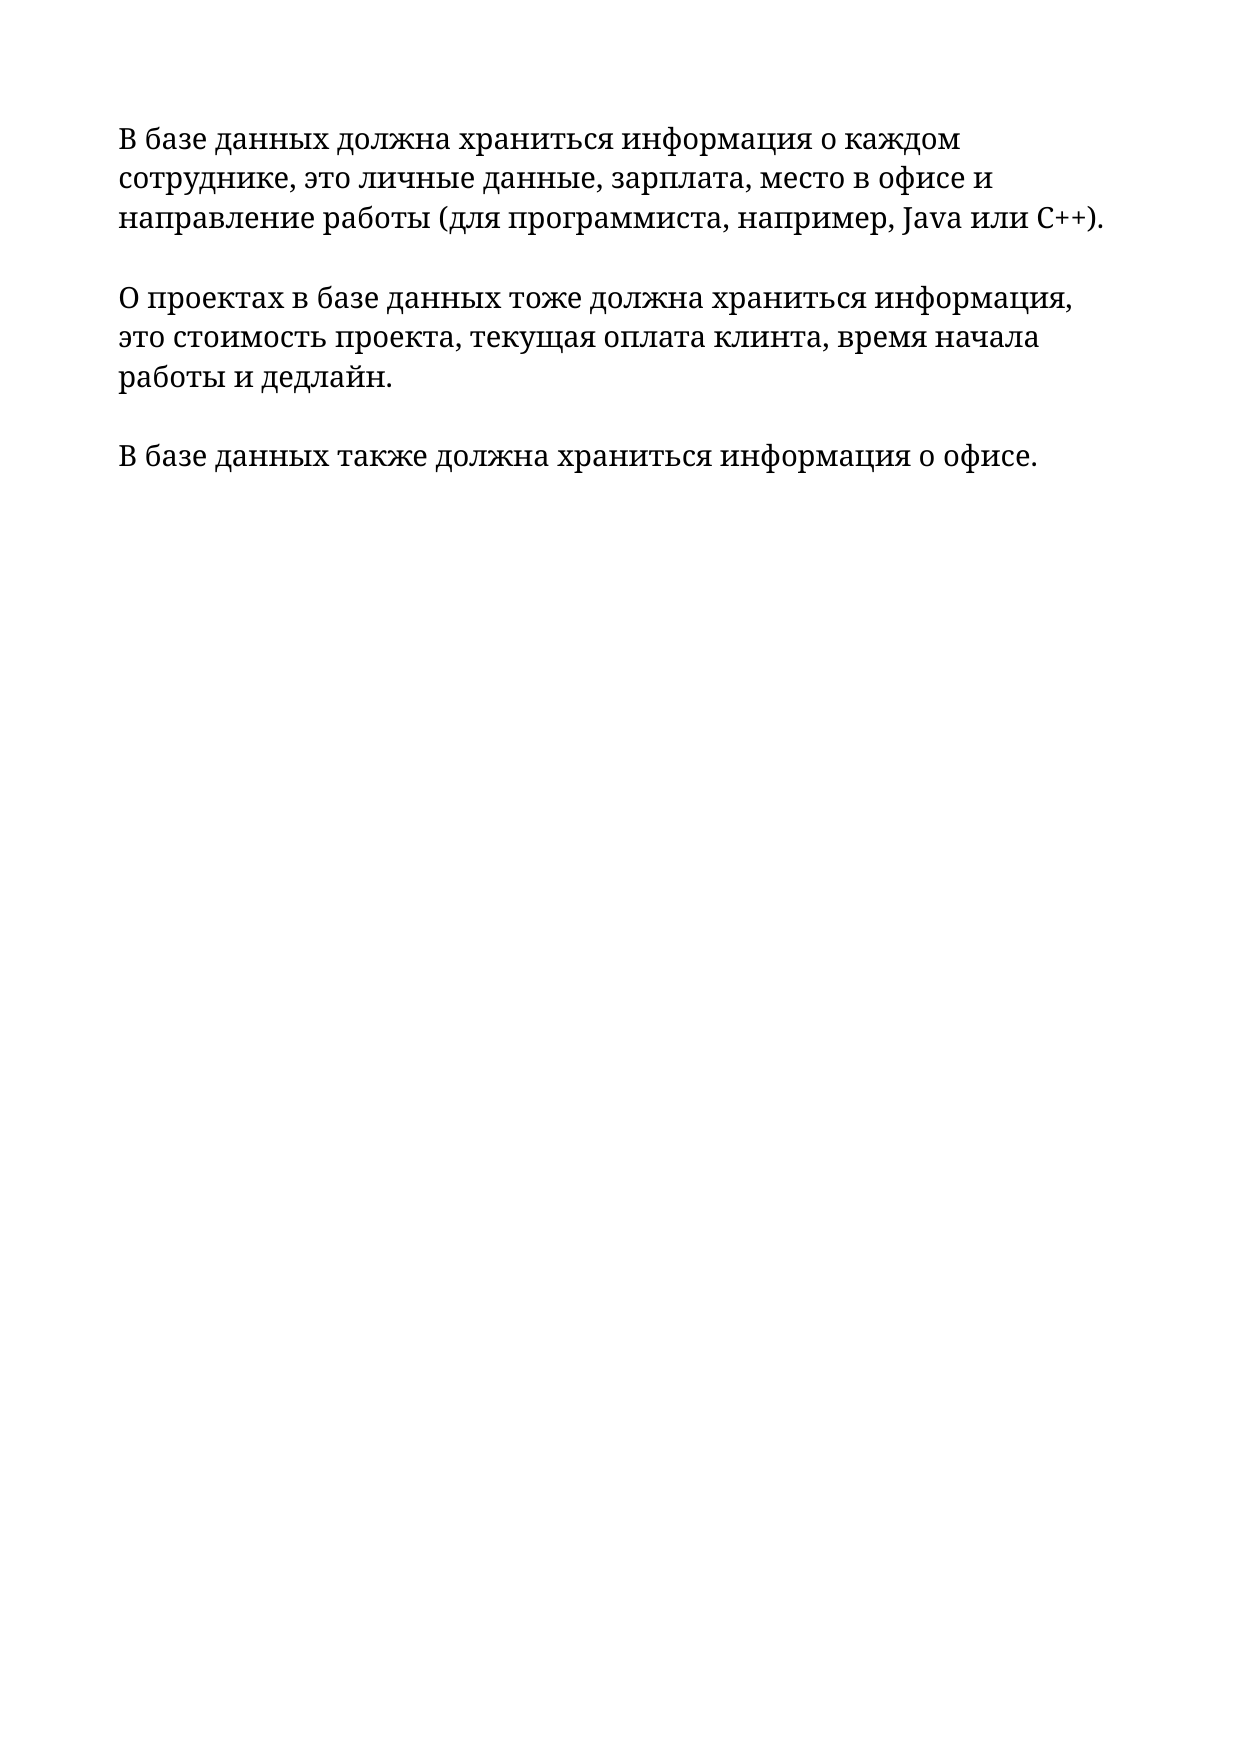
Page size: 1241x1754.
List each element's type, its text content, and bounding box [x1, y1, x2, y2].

text В базе данных должна храниться информация о каждом сотруднике, это личные данные, зарплата, место в офисе и направление работы (для программиста, например, Java или C++). [118, 118, 1122, 237]
text В базе данных также должна храниться информация о офисе. [118, 436, 1122, 475]
text О проектах в базе данных тоже должна храниться информация, это стоимость проекта, текущая оплата клинта, время начала работы и дедлайн. [118, 277, 1122, 396]
